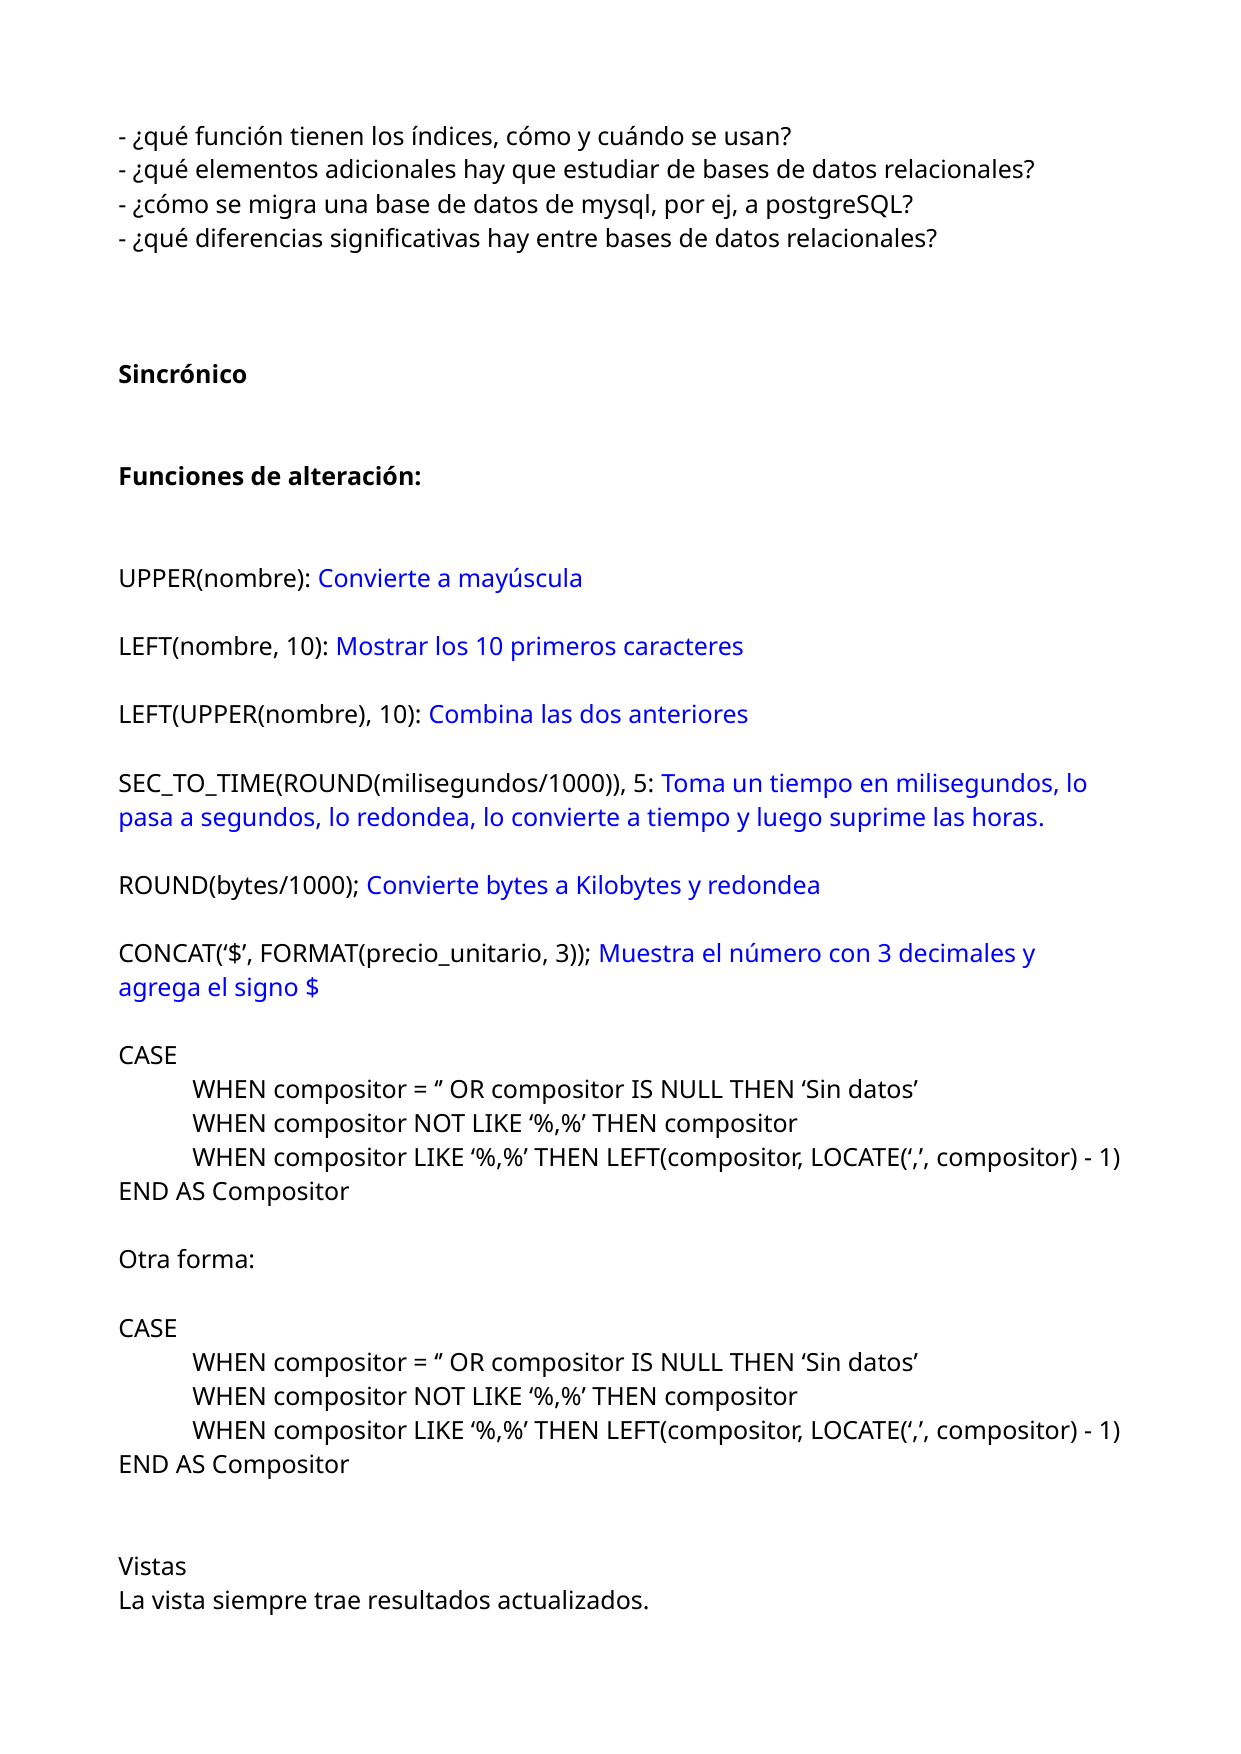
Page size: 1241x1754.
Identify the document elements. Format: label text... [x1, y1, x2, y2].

text CASE [118, 1038, 1122, 1072]
text Funciones de alteración: [118, 459, 1122, 493]
text WHEN compositor LIKE ‘%,%’ THEN LEFT(compositor, LOCATE(‘,’, compositor) - 1) [118, 1140, 1122, 1174]
text LEFT(nombre, 10): Mostrar los 10 primeros caracteres [118, 629, 1122, 663]
text - ¿qué función tienen los índices, cómo y cuándo se usan? [118, 118, 1122, 152]
text - ¿qué elementos adicionales hay que estudiar de bases de datos relacionales? [118, 152, 1122, 186]
text LEFT(UPPER(nombre), 10): Combina las dos anteriores [118, 697, 1122, 731]
text Sincrónico [118, 357, 1122, 391]
text WHEN compositor NOT LIKE ‘%,%’ THEN compositor [118, 1106, 1122, 1140]
text - ¿cómo se migra una base de datos de mysql, por ej, a postgreSQL? [118, 186, 1122, 220]
text WHEN compositor NOT LIKE ‘%,%’ THEN compositor [118, 1378, 1122, 1412]
text Otra forma: [118, 1242, 1122, 1276]
text SEC_TO_TIME(ROUND(milisegundos/1000)), 5: Toma un tiempo en milisegundos, lo pasa a segundos, lo redondea, lo convierte a tiempo y luego suprime las horas. [118, 765, 1122, 833]
text CONCAT(‘$’, FORMAT(precio_unitario, 3)); Muestra el número con 3 decimales y agrega el signo $ [118, 936, 1122, 1004]
text - ¿qué diferencias significativas hay entre bases de datos relacionales? [118, 220, 1122, 254]
text La vista siempre trae resultados actualizados. [118, 1583, 1122, 1617]
text Vistas [118, 1549, 1122, 1583]
text WHEN compositor LIKE ‘%,%’ THEN LEFT(compositor, LOCATE(‘,’, compositor) - 1) [118, 1412, 1122, 1447]
text ROUND(bytes/1000); Convierte bytes a Kilobytes y redondea [118, 867, 1122, 902]
text WHEN compositor = ‘’ OR compositor IS NULL THEN ‘Sin datos’ [118, 1344, 1122, 1378]
text END AS Compositor [118, 1174, 1122, 1208]
text WHEN compositor = ‘’ OR compositor IS NULL THEN ‘Sin datos’ [118, 1072, 1122, 1106]
text CASE [118, 1310, 1122, 1344]
text UPPER(nombre): Convierte a mayúscula [118, 561, 1122, 595]
text END AS Compositor [118, 1447, 1122, 1481]
